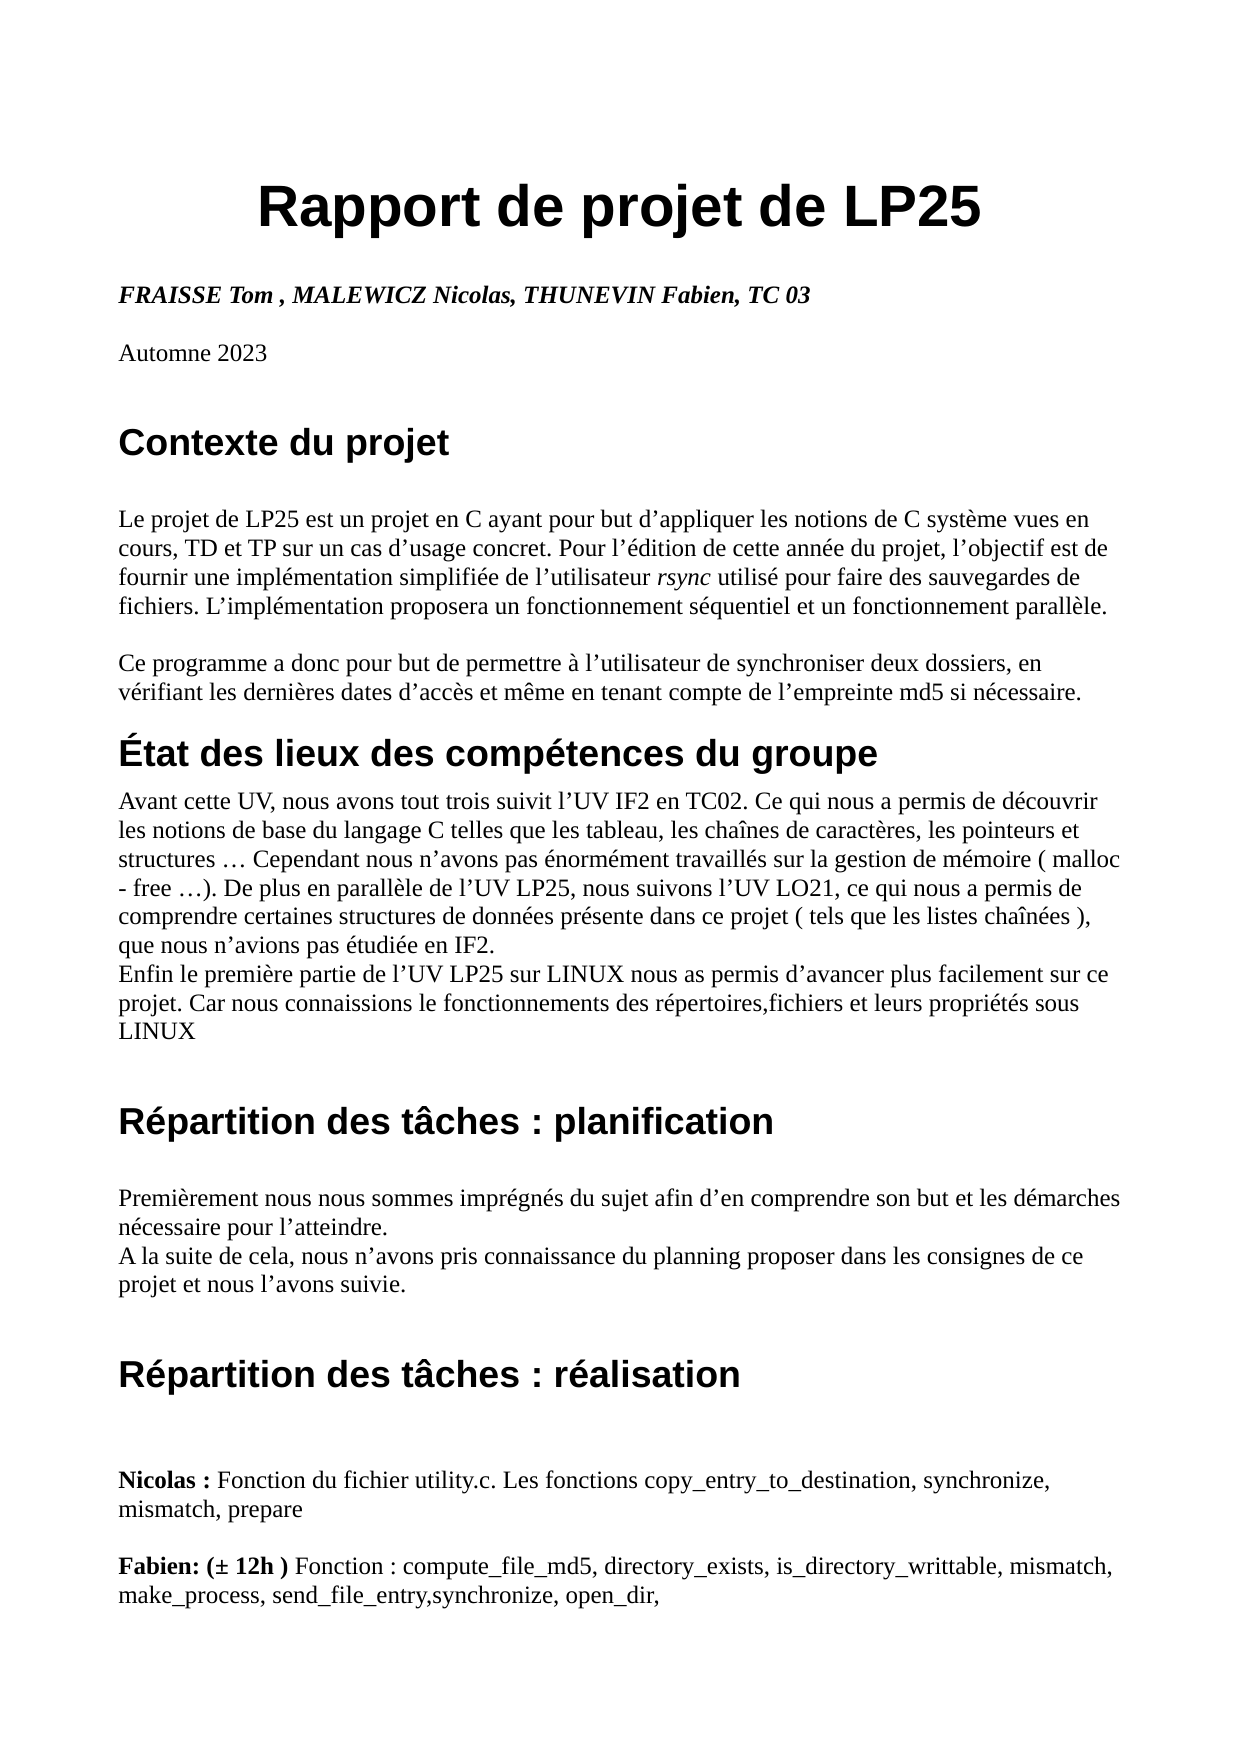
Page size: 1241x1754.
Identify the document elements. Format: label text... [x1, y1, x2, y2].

text FRAISSE Tom , MALEWICZ Nicolas, THUNEVIN Fabien, TC 03 [118, 280, 1122, 309]
title Rapport de projet de LP25 [118, 172, 1122, 239]
subtitle Contexte du projet [118, 420, 1122, 463]
text A la suite de cela, nous n’avons pris connaissance du planning proposer dans les consignes de ce projet et nous l’avons suivie. [118, 1241, 1122, 1298]
text Enfin le première partie de l’UV LP25 sur LINUX nous as permis d’avancer plus facilement sur ce projet. Car nous connaissions le fonctionnements des répertoires,fichiers et leurs propriétés sous LINUX [118, 959, 1122, 1045]
subtitle État des lieux des compétences du groupe [118, 731, 1122, 774]
text Fabien: (± 12h ) Fonction : compute_file_md5, directory_exists, is_directory_writtable, mismatch, make_process, send_file_entry,synchronize, open_dir, [118, 1551, 1122, 1609]
subtitle Répartition des tâches : planification [118, 1099, 1122, 1142]
subtitle Répartition des tâches : réalisation [118, 1352, 1122, 1395]
text Le projet de LP25 est un projet en C ayant pour but d’appliquer les notions de C système vues en cours, TD et TP sur un cas d’usage concret. Pour l’édition de cette année du projet, l’objectif est de fournir une implémentation simplifiée de l’utilisateur rsync utilisé pour faire des sauvegardes de fichiers. L’implémentation proposera un fonctionnement séquentiel et un fonctionnement parallèle. [118, 504, 1122, 619]
text Ce programme a donc pour but de permettre à l’utilisateur de synchroniser deux dossiers, en vérifiant les dernières dates d’accès et même en tenant compte de l’empreinte md5 si nécessaire. [118, 648, 1122, 706]
text Premièrement nous nous sommes imprégnés du sujet afin d’en comprendre son but et les démarches nécessaire pour l’atteindre. [118, 1183, 1122, 1241]
text Nicolas : Fonction du fichier utility.c. Les fonctions copy_entry_to_destination, synchronize, mismatch, prepare [118, 1465, 1122, 1523]
text Avant cette UV, nous avons tout trois suivit l’UV IF2 en TC02. Ce qui nous a permis de découvrir les notions de base du langage C telles que les tableau, les chaînes de caractères, les pointeurs et structures … Cependant nous n’avons pas énormément travaillés sur la gestion de mémoire ( malloc - free …). De plus en parallèle de l’UV LP25, nous suivons l’UV LO21, ce qui nous a permis de comprendre certaines structures de données présente dans ce projet ( tels que les listes chaînées ), que nous n’avions pas étudiée en IF2. [118, 786, 1122, 959]
text Automne 2023 [118, 338, 1122, 366]
